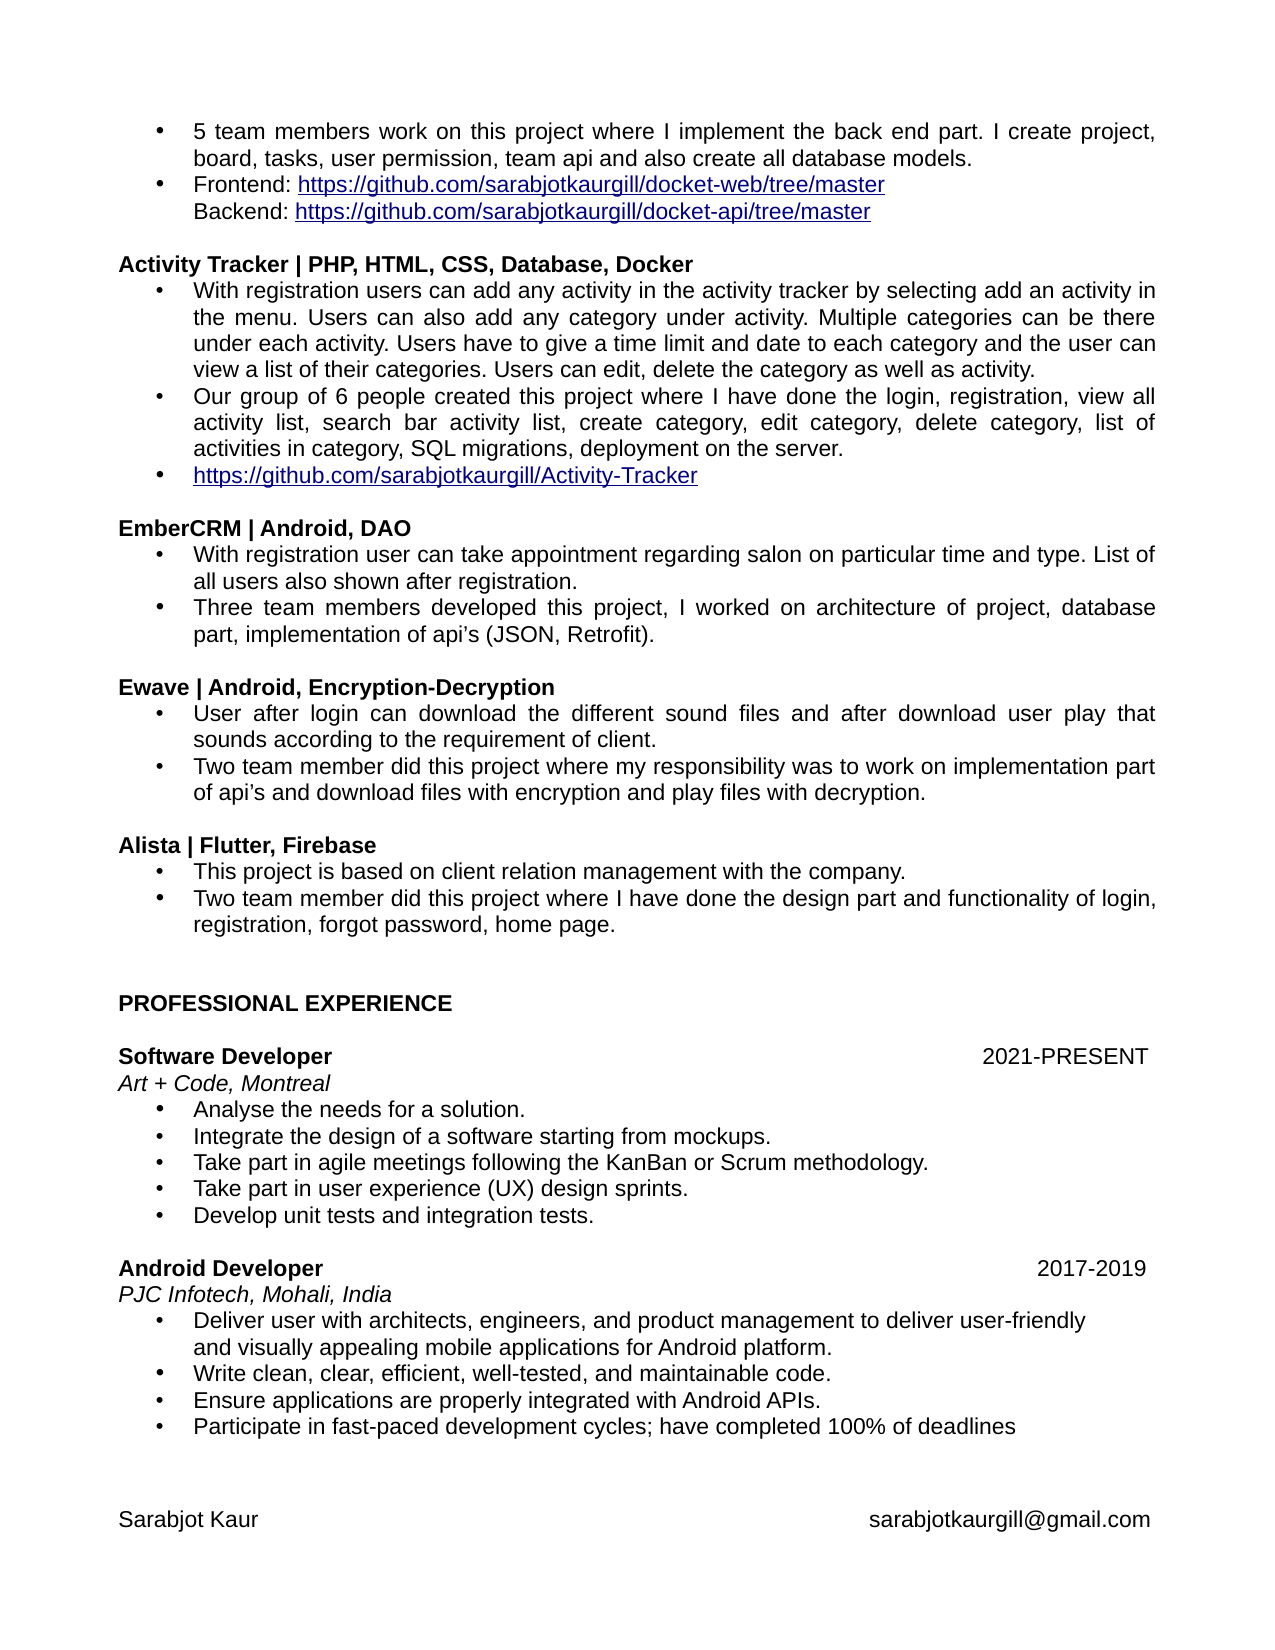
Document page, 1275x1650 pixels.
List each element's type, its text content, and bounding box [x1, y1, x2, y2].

list Develop unit tests and integration tests. [156, 1202, 1157, 1228]
text Software Developer 2021-PRESENT [118, 1043, 1157, 1069]
list Two team member did this project where I have done the design part and functionality of login, registration, forgot password, home page. [156, 884, 1157, 938]
list Backend: https://github.com/sarabjotkaurgill/docket-api/tree/master [156, 198, 1157, 224]
list and visually appealing mobile applications for Android platform. [156, 1333, 1157, 1360]
text EmberCRM | Android, DAO [118, 515, 1157, 541]
list Participate in fast-paced development cycles; have completed 100% of deadlines [156, 1413, 1157, 1439]
list With registration user can take appointment regarding salon on particular time and type. List of all users also shown after registration. [156, 541, 1157, 594]
list 5 team members work on this project where I implement the back end part. I create project, board, tasks, user permission, team api and also create all database models. [156, 118, 1157, 171]
text Alista | Flutter, Firebase [118, 832, 1157, 858]
text Activity Tracker | PHP, HTML, CSS, Database, Docker [118, 251, 1157, 277]
list Our group of 6 people created this project where I have done the login, registration, view all activity list, search bar activity list, create category, edit category, delete category, list of activities in category, SQL migrations, deployment on the server. [156, 383, 1157, 462]
list Deliver user with architects, engineers, and product management to deliver user-friendly [156, 1307, 1157, 1333]
list Take part in user experience (UX) design sprints. [156, 1175, 1157, 1202]
list With registration users can add any activity in the activity tracker by selecting add an activity in the menu. Users can also add any category under activity. Multiple categories can be there under each activity. Users have to give a time limit and date to each category and the user can view a list of their categories. Users can edit, delete the category as well as activity. [156, 277, 1157, 383]
list Take part in agile meetings following the KanBan or Scrum methodology. [156, 1149, 1157, 1175]
text Art + Code, Montreal [118, 1069, 1157, 1096]
list This project is based on client relation management with the company. [156, 858, 1157, 884]
list Analyse the needs for a solution. [156, 1096, 1157, 1123]
text PROFESSIONAL EXPERIENCE [118, 990, 1157, 1017]
list User after login can download the different sound files and after download user play that sounds according to the requirement of client. [156, 700, 1157, 753]
list https://github.com/sarabjotkaurgill/Activity-Tracker [156, 462, 1157, 489]
list Ensure applications are properly integrated with Android APIs. [156, 1387, 1157, 1413]
list Three team members developed this project, I worked on architecture of project, database part, implementation of api’s (JSON, Retrofit). [156, 594, 1157, 647]
list Frontend: https://github.com/sarabjotkaurgill/docket-web/tree/master [156, 171, 1157, 198]
list Write clean, clear, efficient, well-tested, and maintainable code. [156, 1360, 1157, 1387]
text Ewave | Android, Encryption-Decryption [118, 674, 1157, 700]
text Android Developer 2017-2019 [118, 1254, 1157, 1281]
list Integrate the design of a software starting from mockups. [156, 1123, 1157, 1149]
text PJC Infotech, Mohali, India [118, 1281, 1157, 1307]
list Two team member did this project where my responsibility was to work on implementation part of api’s and download files with encryption and play files with decryption. [156, 753, 1157, 805]
